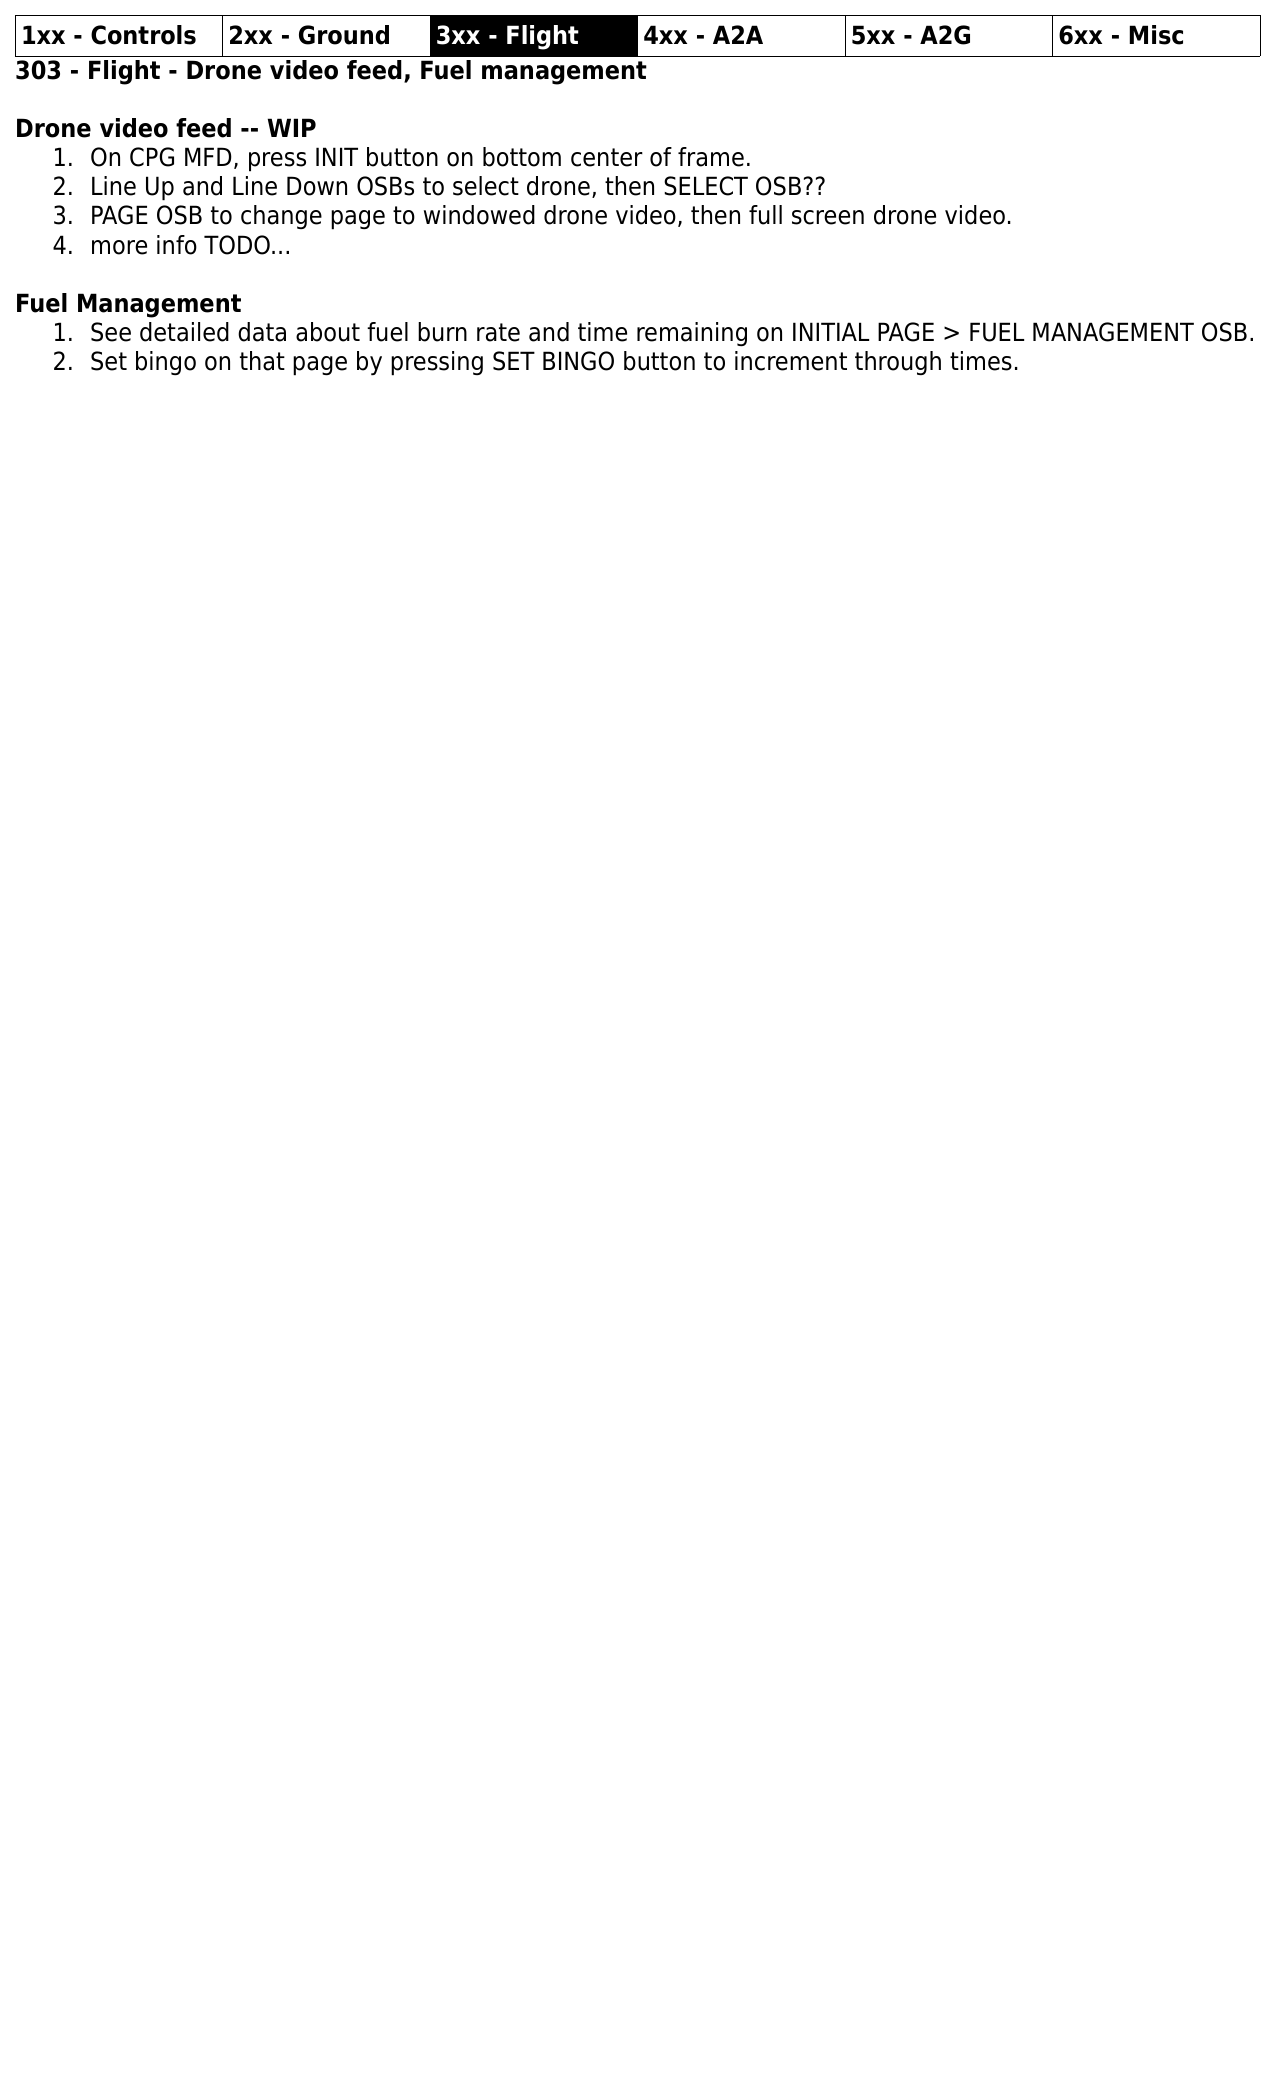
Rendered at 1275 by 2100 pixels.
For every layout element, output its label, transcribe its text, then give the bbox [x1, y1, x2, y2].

text Fuel Management [15, 289, 1260, 318]
text 303 - Flight - Drone video feed, Fuel management [15, 57, 1260, 85]
table_header 1xx - Controls [16, 16, 222, 56]
table_header 2xx - Ground [223, 16, 430, 56]
table_header 4xx - A2A [638, 16, 845, 56]
table_header 5xx - A2G [846, 16, 1052, 56]
list Line Up and Line Down OSBs to select drone, then SELECT OSB?? [52, 172, 1260, 202]
list more info TODO... [52, 231, 1260, 260]
table_header 6xx - Misc [1053, 16, 1260, 56]
table_header 3xx - Flight [431, 16, 637, 56]
list PAGE OSB to change page to windowed drone video, then full screen drone video. [52, 202, 1260, 231]
list On CPG MFD, press INIT button on bottom center of frame. [52, 143, 1260, 172]
list See detailed data about fuel burn rate and time remaining on INITIAL PAGE > FUEL MANAGEMENT OSB. [52, 318, 1260, 347]
text Drone video feed -- WIP [15, 114, 1260, 143]
list Set bingo on that page by pressing SET BINGO button to increment through times. [52, 347, 1260, 377]
